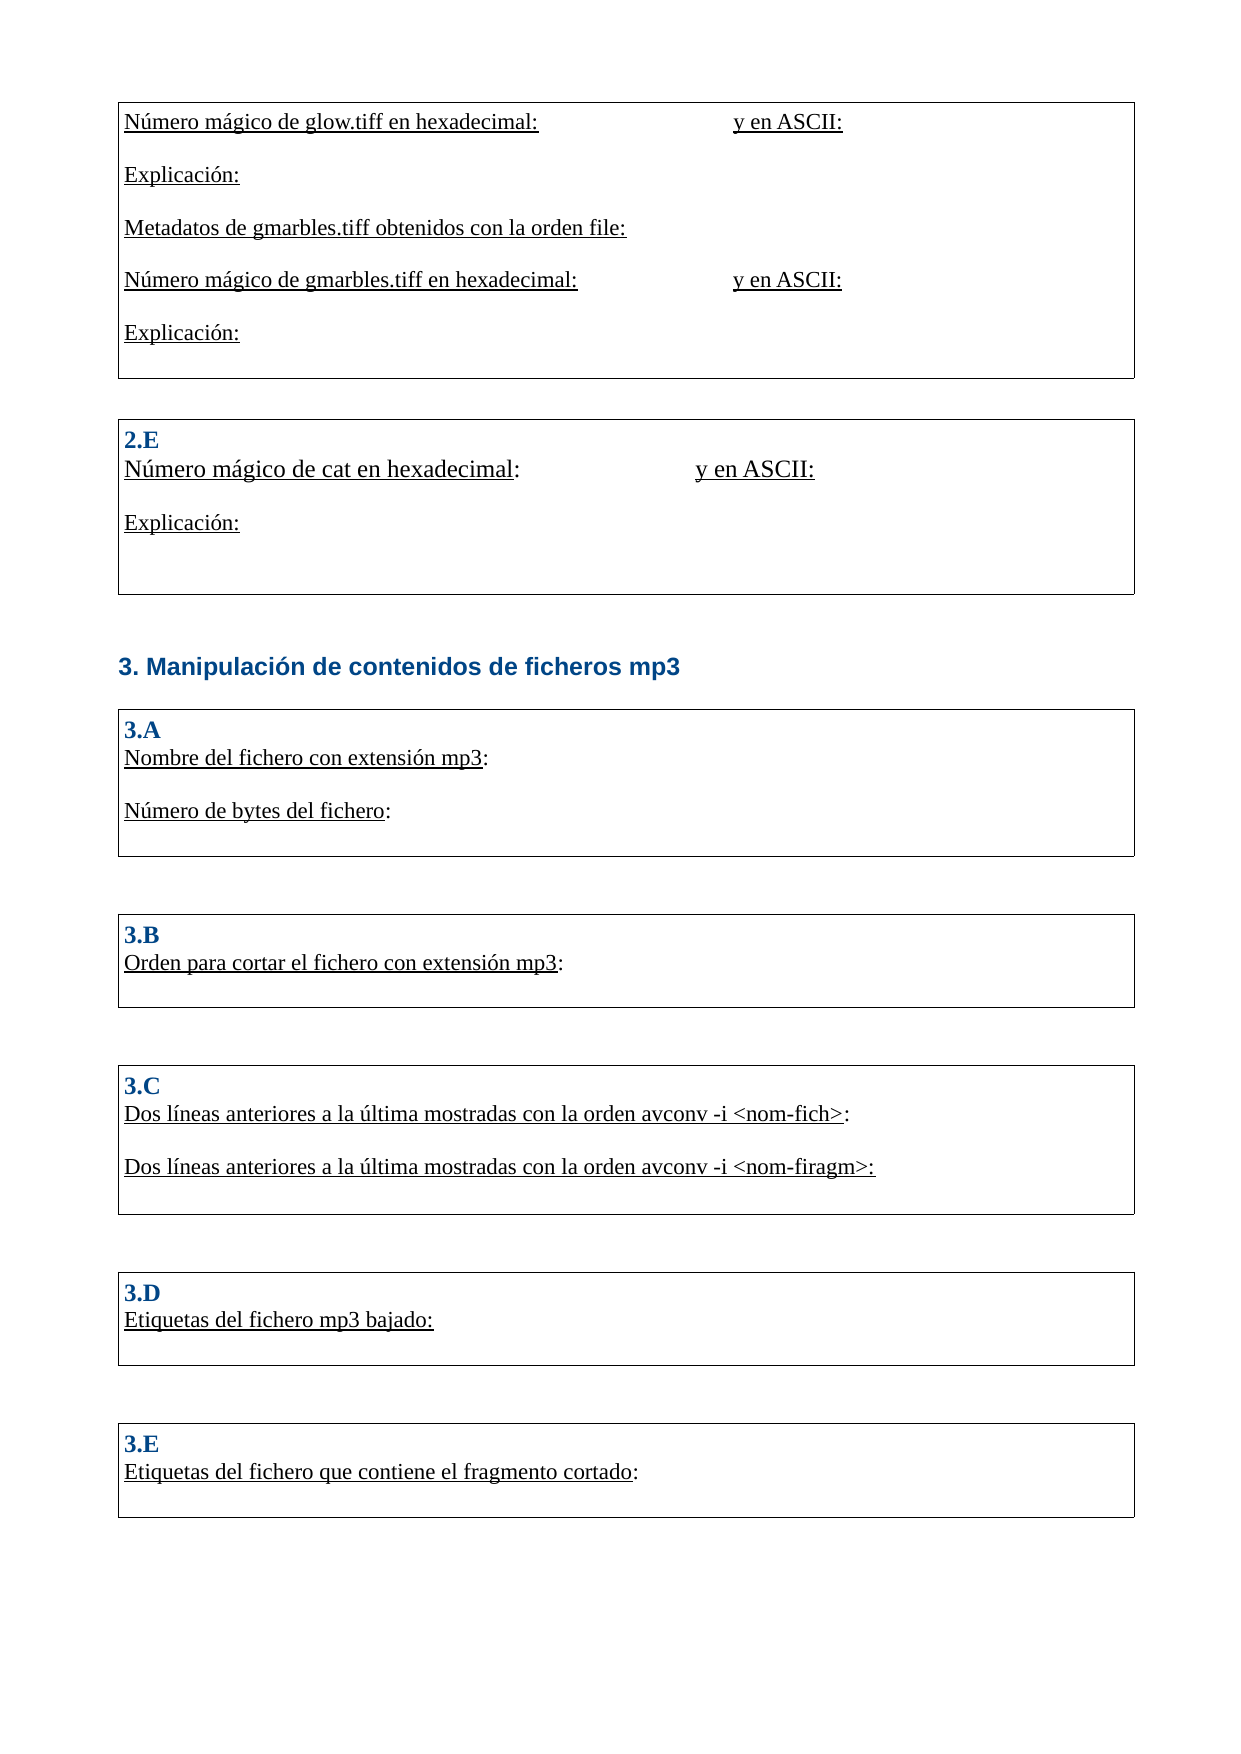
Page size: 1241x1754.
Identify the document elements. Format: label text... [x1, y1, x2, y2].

table_header 3.D Etiquetas del fichero mp3 bajado: [119, 1273, 1134, 1365]
table_header Número mágico de glow.tiff en hexadecimal: y en ASCII: Explicación: Metadatos de gmarbles.tiff obtenidos con la orden file: Número mágico de gmarbles.tiff en hexadecimal: y en ASCII: Explicación: [119, 103, 1134, 378]
table_header [118, 379, 1134, 419]
table_header 3.C Dos líneas anteriores a la última mostradas con la orden avconv -i <nom-fich>: Dos líneas anteriores a la última mostradas con la orden avconv -i <nom-firagm>: [119, 1066, 1134, 1213]
table_header 3.E Etiquetas del fichero que contiene el fragmento cortado: [119, 1424, 1134, 1516]
text 3. Manipulación de contenidos de ficheros mp3 [118, 652, 1134, 681]
table_header 3.A Nombre del fichero con extensión mp3: Número de bytes del fichero: [119, 710, 1134, 856]
table_cell 2.E Número mágico de cat en hexadecimal: y en ASCII: Explicación: [119, 420, 1134, 594]
table_header 3.B Orden para cortar el fichero con extensión mp3: [119, 915, 1134, 1007]
